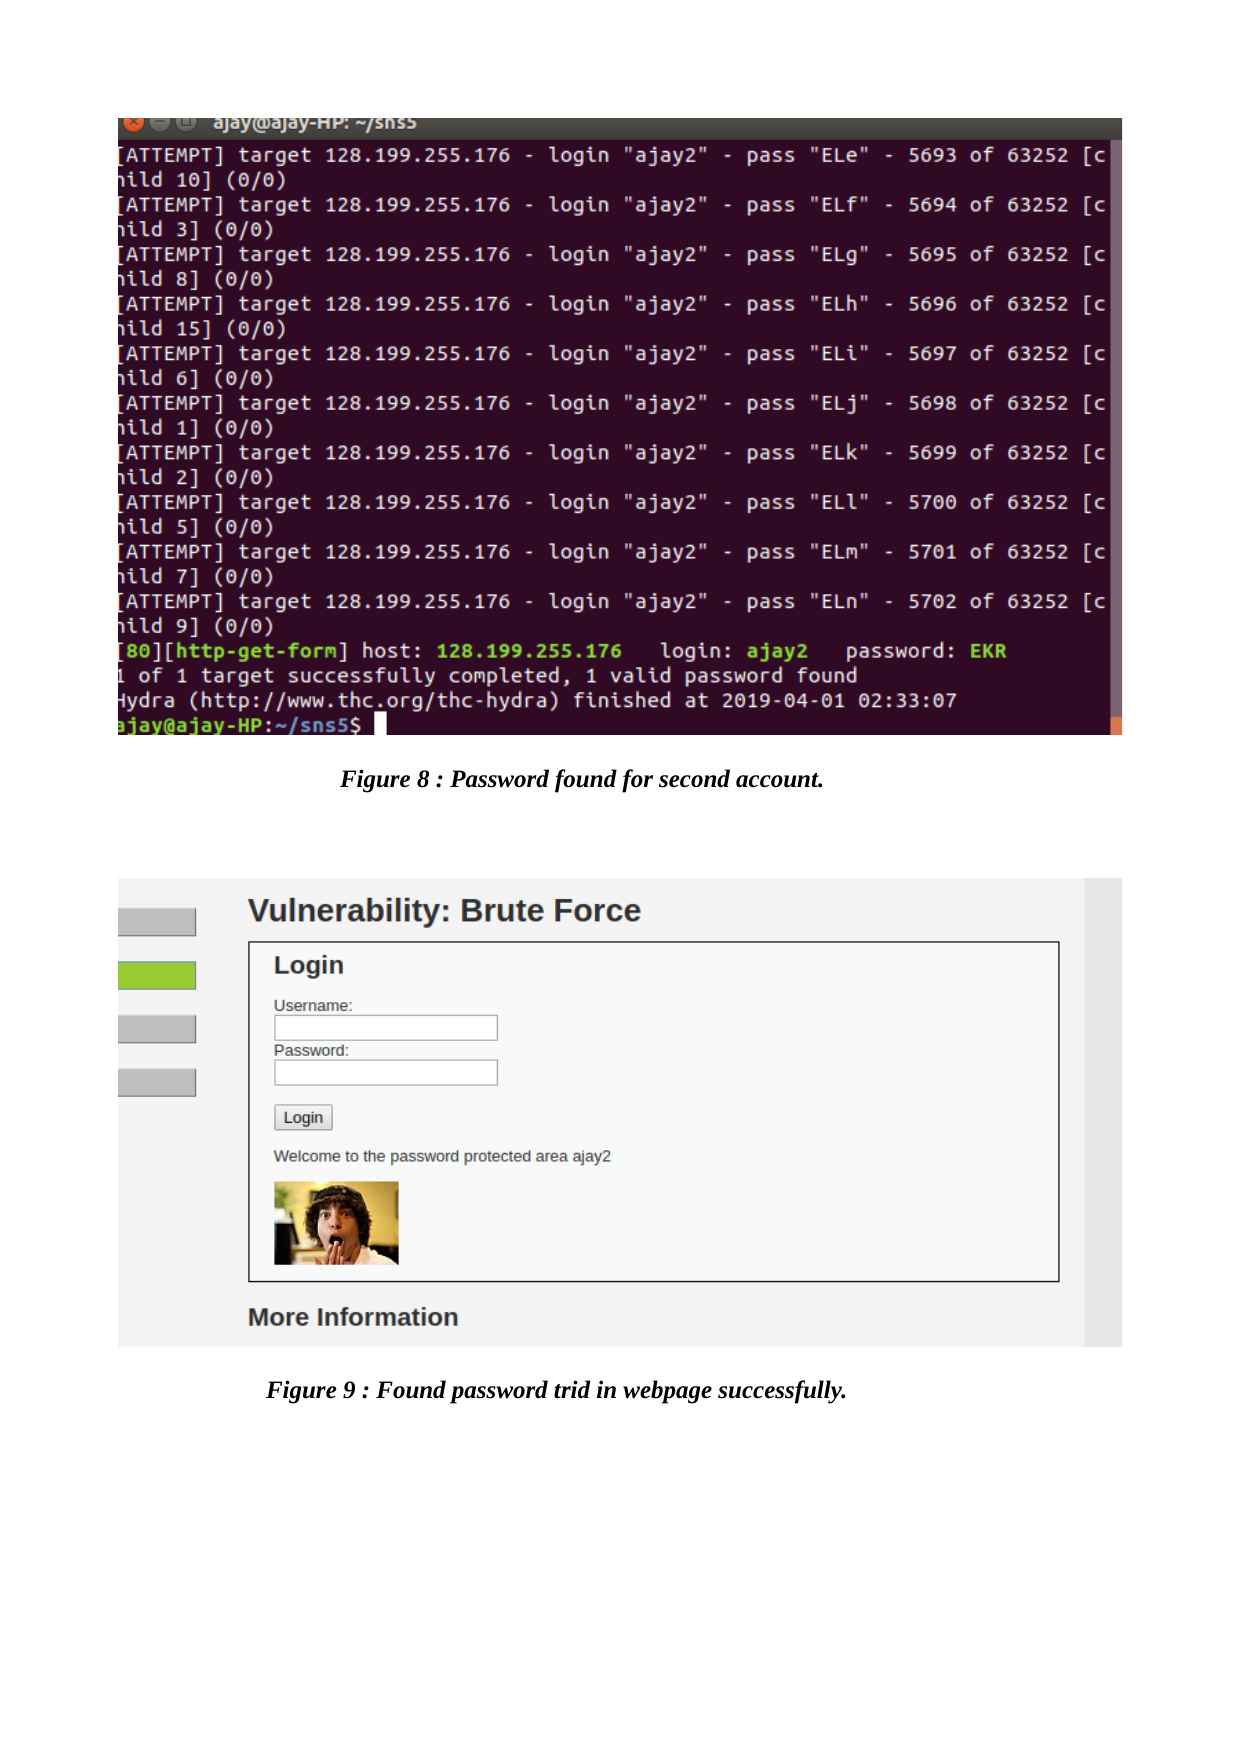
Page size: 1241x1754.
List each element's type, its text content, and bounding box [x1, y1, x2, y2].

text Figure 8 : Password found for second account. [118, 764, 1122, 792]
text Figure 9 : Found password trid in webpage successfully. [118, 1375, 1122, 1404]
picture [118, 878, 1123, 1347]
picture [118, 118, 1123, 735]
